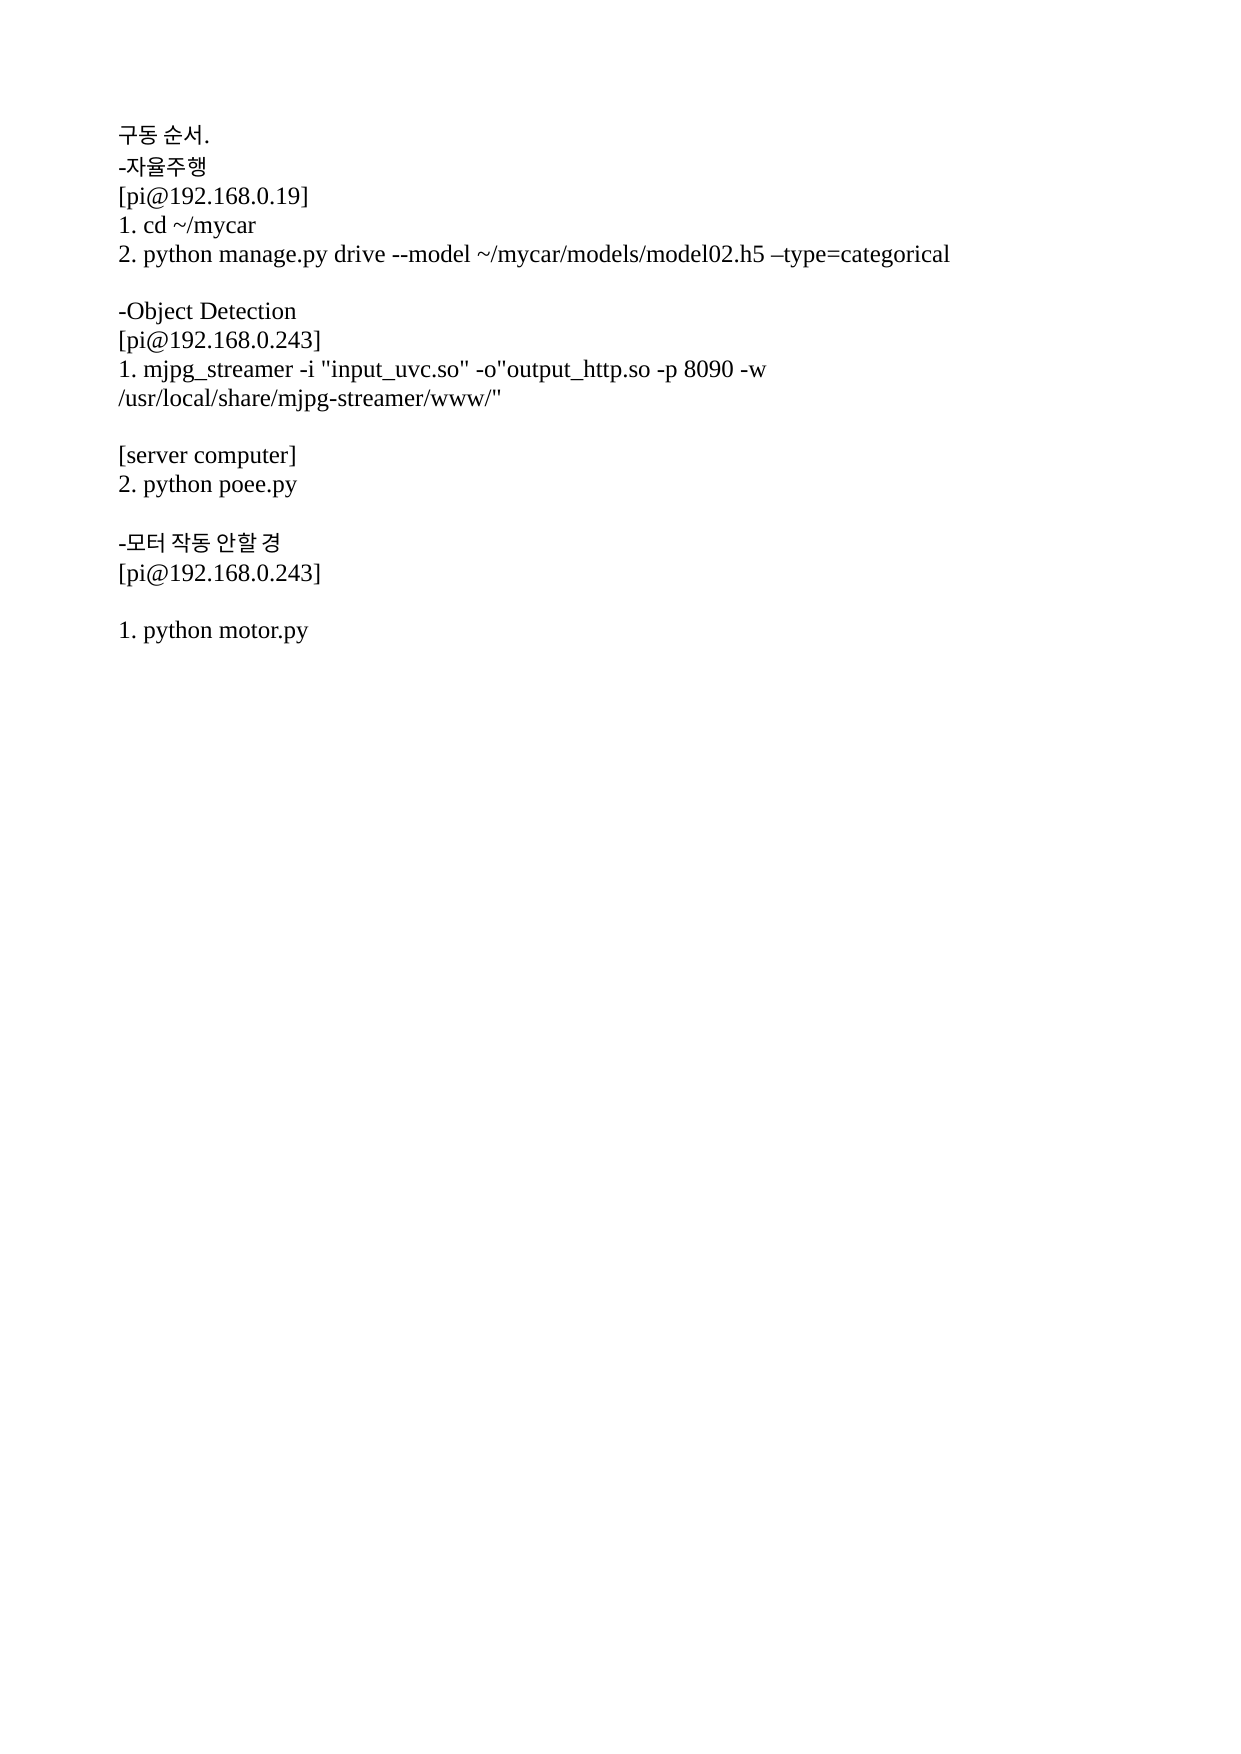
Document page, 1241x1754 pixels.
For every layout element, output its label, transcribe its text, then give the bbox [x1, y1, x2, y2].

text [pi@192.168.0.19] [118, 181, 1122, 210]
text -Object Detection [118, 296, 1122, 325]
text 2. python manage.py drive --model ~/mycar/models/model02.h5 –type=categorical [118, 239, 1122, 268]
text [server computer] [118, 440, 1122, 469]
text -자율주행 [118, 150, 1122, 181]
text 2. python poee.py [118, 469, 1122, 498]
text 1. mjpg_streamer -i "input_uvc.so" -o"output_http.so -p 8090 -w /usr/local/share/mjpg-streamer/www/" [118, 354, 1122, 411]
text 구동 순서. [118, 118, 1122, 150]
text [pi@192.168.0.243] [118, 558, 1122, 587]
text 1. python motor.py [118, 616, 1122, 644]
text -모터 작동 안할 경 [118, 526, 1122, 558]
text [pi@192.168.0.243] [118, 325, 1122, 354]
text 1. cd ~/mycar [118, 210, 1122, 239]
